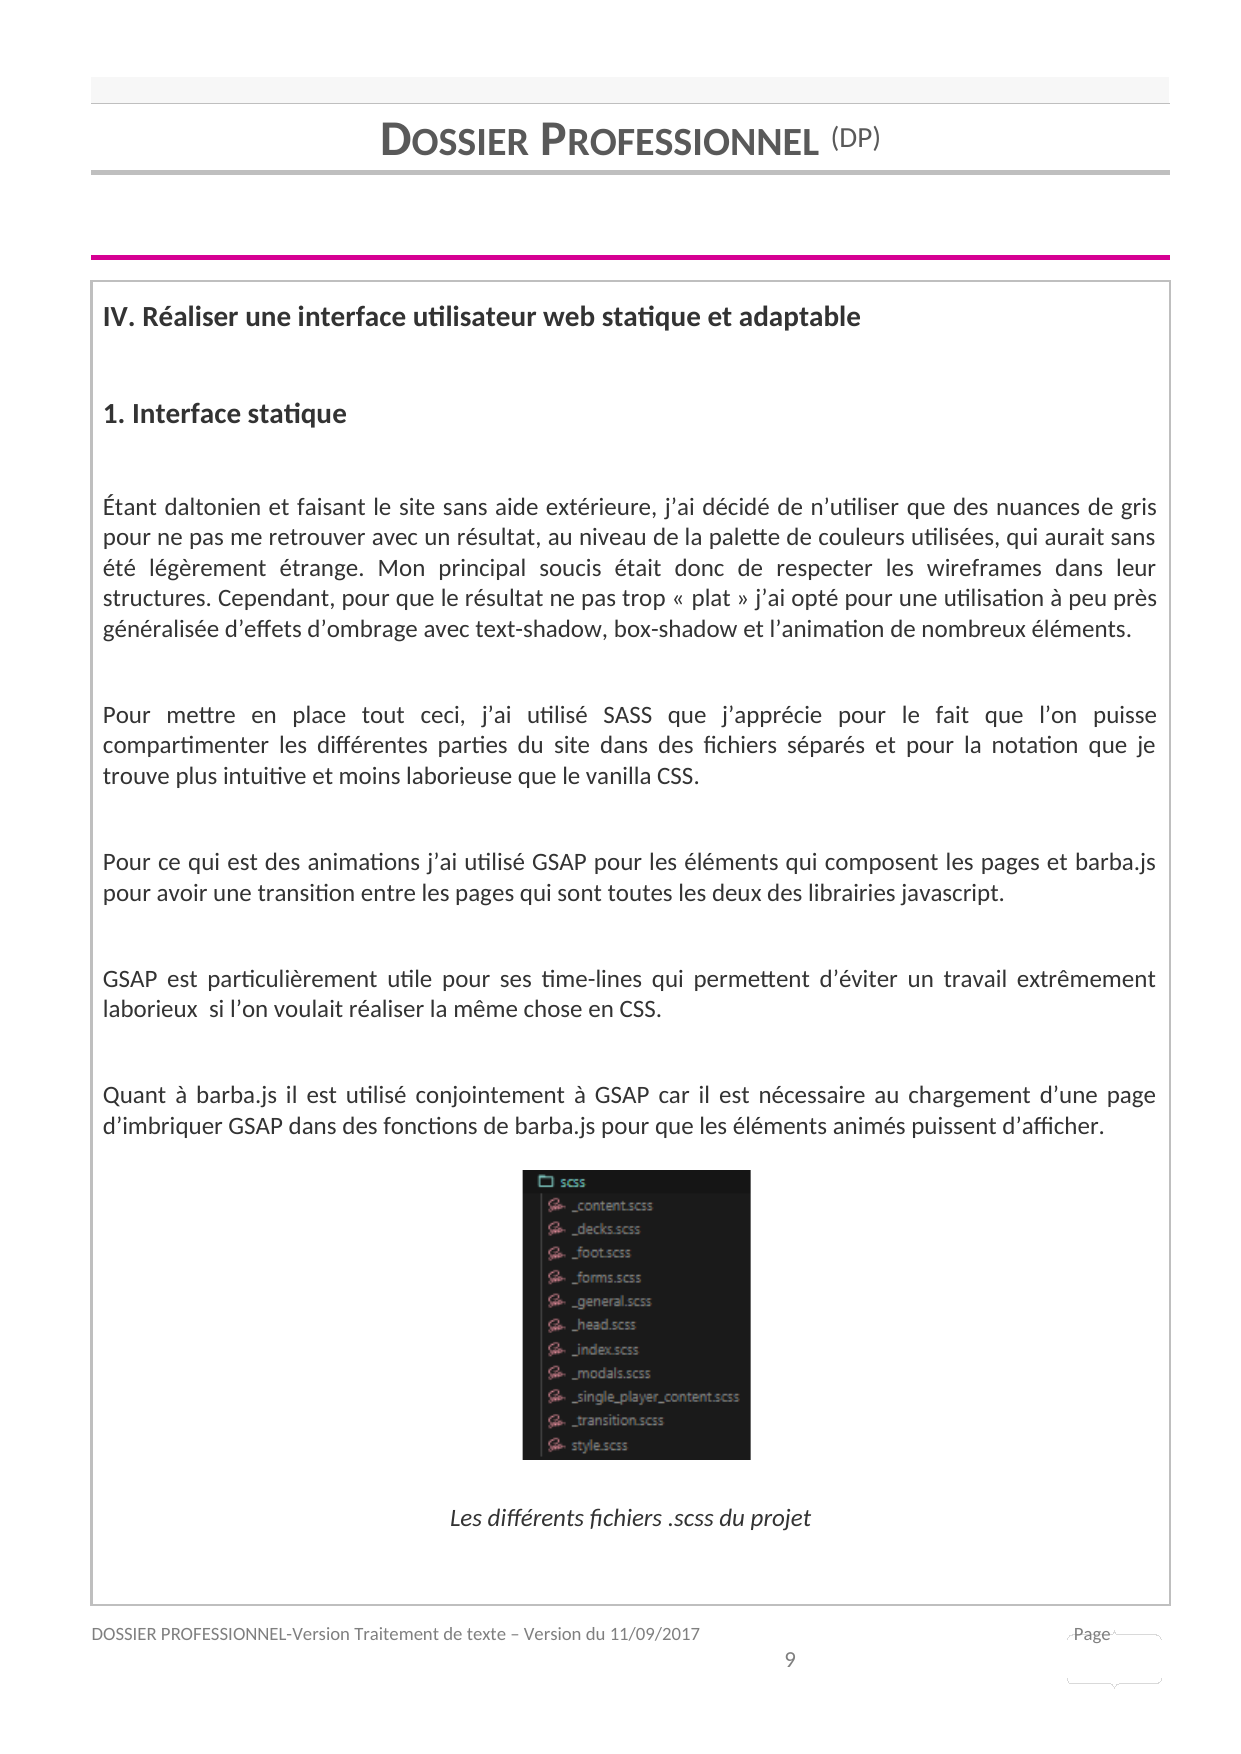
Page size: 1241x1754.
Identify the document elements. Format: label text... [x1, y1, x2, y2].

table_cell III. Maquetter une application 1. Rédaction d’un cahier des charges  Les contraintes d’accessibilité : - le site web doit être conforme aux exigences et aux recommandations de WCAG (Web Content Accessibility Guidelines) et fournir un contenu : perceptible, utilisable, compréhensible et robuste. - le site est gratuit  Les contraintes ergonomiques : - optimisation pour les mobiles, le responsive web design. - amélioration de l’expérience utilisateur en élaborant une interface épurée, n’affichant que les éléments indispensables.  Présentation des différents publics : - le site s’adresse à toutes les personnes passionnées par le piano ou ceux qui veulent apprendre. - l’application permet de gérer 2 profils (Administrateur, Utilisateur). Chaque profil aura des droits spécifiques. Ces droits sont définis de manière fixe et ne sont pas configurables.  L’arborescence des pages du site web. - le site doit avoir un dispositif de navigation simple et intuitif. - liens vers le différentes catégories du site à l’affichage de la page d’accueil. - un menu plein écran apparaît en cliquant sur un bouton de la barre de navigation ( qui disparaît en scrollant vers le bas et inversement) et donne accès à toutes les pages du site ainsi qu’à différents réseaux sociaux. - pied de page, avec les mentions légales, la charte du site, un « à propos » et liens vers différents réseaux sociaux. 2. Les wireframes En fonction de du cahier des charges établi j'ai ensuite élaboré la structure des pages en wireframe. J'ai décidé de suivre le principe de KISS ("Keep It Stupid and Simple") qui dit que l'interface utilisateur doit être la plus simple et la plus intuitive possible. Des icones, assez grandes pour être cliquables même par des gros doigts, une mise en page qui respecte le confort utilisateur quand il navigue à une seule main, des boutons de taille suffisante, ... J'ai alors pu mettre en place les différents éléments de navigation de façon ergonomique et proposer les wireframes des différentes pages. Vous trouverez les wireframes de toutes les pages du site en annexe 1 p.37 3. Arborescence du site En fonction du cahier des charges et des WireFrames que j’ai présenté plus haut j’ai pu établir une arborescence du squelette du site. IV. Réaliser une interface utilisateur web statique et adaptable 1. Interface statique Étant daltonien et faisant le site sans aide extérieure, j’ai décidé de n’utiliser que des nuances de gris pour ne pas me retrouver avec un résultat, au niveau de la palette de couleurs utilisées, qui aurait sans été légèrement étrange. Mon principal soucis était donc de respecter les wireframes dans leur structures. Cependant, pour que le résultat ne pas trop « plat » j’ai opté pour une utilisation à peu près généralisée d’effets d’ombrage avec text-shadow, box-shadow et l’animation de nombreux éléments. Pour mettre en place tout ceci, j’ai utilisé SASS que j’apprécie pour le fait que l’on puisse compartimenter les différentes parties du site dans des fichiers séparés et pour la notation que je trouve plus intuitive et moins laborieuse que le vanilla CSS. Pour ce qui est des animations j’ai utilisé GSAP pour les éléments qui composent les pages et barba.js pour avoir une transition entre les pages qui sont toutes les deux des librairies javascript. GSAP est particulièrement utile pour ses time-lines qui permettent d’éviter un travail extrêmement laborieux si l’on voulait réaliser la même chose en CSS. Quant à barba.js il est utilisé conjointement à GSAP car il est nécessaire au chargement d’une page d’imbriquer GSAP dans des fonctions de barba.js pour que les éléments animés puissent d’afficher. Les différents fichiers .scss du projet Exemple de code en scss qui montre sa syntaxe particulière et quelques propriétés (aux lignes 81, 88, 89, 112, 113) utiles au fonctionnement de GSAP capture 1 capture 2 Ces trois capture d’écrans montre pour la « capture 1 » l’imbrication de GSAP et barba.js, pour la « capture 2 » comment on utilise les propriétés CSS avec GSAP ( ex. lié à l’extrait de code scss précedent) et pour la « capture 3 » la fonction qui initialise barba.js et permet d’effectuer la transition entre les pages et l’animation des éléments au chargement de la page. Capture 3 2.Interface adaptable J’ai réalisé ce site en HTML/CSS(SCSS) et je l’ai rendu accessible sur tout type d’écran. Les pages sont structurées selon les recommandations du W3C. Toutes les pages s’adaptent que ce soit en mode portrait ou paysage jusqu’à un minimum de 280px. Voici un exemple de code représentatif de la manière de procédé que j’ai employé : @media all and (max-width : 799px) @media all and (min-width : 800px) V. Développer une interface utilisateur web dynamique La plupart des pages de ce site sont dynamiques car le contenu de chacune d’entre elles varie en fonction de différents paramètres. Pour illustrer ceci je vais simplement vous montrer un extrait du code de la page Contenu illustrant ceci : Les contenus proposés apparaîtront sous forme de carte ayant toute la même structure (voir wireframes annexe 1 p.37 « page Contenu desktop/mobile » et « détails cartes page Contenu). Un titre, le nom du compositeur, sa catégorie (tutoriel, performance, partition), son niveau (facile,moyen, difficile, très difficile), le nombre de likes et une mention indiquant : - « le prix » du contenu si l’utilisateur n’a pas acheté le contenu ou que celui-ci n’est pas connecté - « gratuit » et si c’est le cas que le contenu soit accessible sans nécessité d’être connecté - « votre contenu » si l’utilisateur est l’auteur du contenu - « acheté » si l’utilisateur a acheté le contenu Ligne 173 : récupération de tous les contenus demandés par l’utilisateur Ligne 177 : récupération des informations sur chaque contenus récupérés ligne 173 Ligne 192 à 196 : affichage des informations propres à chaque contenus demandés Ligne 200 à 205 : vérification qu’un utilisateur est connecté. Si c’est la cas, on vérifie quels sont les contenus qu’il a acheté. Ligne 209 : si le contenu est gratuit ou que l’utilisateur connecté est l’auteur du contenu Ligne 212 : si le contenu est gratuit est que l’utilisateur connecté n’est pas l’auteur du contenu on affiche « free » et il peut le regarder. Ligne 218 : si le l’utilisateur connecté est l’auteur du contenu on affiche « your content » et il peut le regarder Ligne 232 : si le contenu n’est pas gratuit et qu’un utilisateur est connecté Ligne 235 : si l’utilisateur connecté n’a pas acheté le contenu on affiche « son prix » et lui on propose de l’acheter Ligne 245 : si l’utilisateur connecté a acheté le contenu on affiche « purchased » et il peut le regarder Ligne 261 : si l’utilisateur n’est pas connecté Ligne 264 : si le contenu n’est pas gratuit on affiche le prix du contenu et on propose à l’utilisateur non connecté de se connecter ou de créer un compte Ligne 274 : si le contenu est gratuit on affiche « free » et l’utilisateur non connecté peut le regarder VI. Réaliser une interface utilisateur avec une solution de gestion de contenu Comme vous avez pu le constater dans les points précédant, il apparaît que ce projet répond, je pense, à ce que l’on peut assimiler à une interface utilisateur avec solution de gestion de contenu car : - un utilisateur peut créer un compte, se connecter, supprimer son compte - il est possible de modifier son nom, prénom, mot de passe - on peut poster des contenus, en modifier tous les élément, les supprimer, les liker ou les signaler quand on en est pas l’auteur - on peut poster des commentaires, les modifier, les liker quand on en est pas l’auteur - on peut contacter un administrateur - on peut recevoir des notifications pour diverses raisons VII. La phase de test de la partie front-end Pour obtenir un bon résultat en ce qui concerne le web responsive design j’ai travaillé avec : - des navigateurs différents (chrome, edge, firefox, opéra) - des tailles d’écrans différentes - les outils disponibles dans les consoles des navigateurs pour simuler des événements tactiles etc.. - le validateur du W3C (https://validator.w3.org/) pour l’HTML - le validateur (https://jigsaw.w3.org/css-validator/) pour le CSS VIII. Sécurité Les mesures prises pour la sécurité seront traitées dans l’exemple n°2 qui traite de la partie back-end du projet car bien que des mesures de sécurité existent du côté front-end elles sont complémentaires à ce qui a été mis en place du côté back-end qui est la pierre angulaire en ce qui concerne la sécurité d’un site web. Donc pour éviter les répétitions, je vous invite à consulter cette section. Voici néanmoins quelques éléments essentiels que nous pouvons citer dans cette partie : - Toutes les parties du site où des actions peuvent influer sur le contenu du site sont protégées par l’authentification. - Tous les entrées utilisateurs sont vérifiées côté front et côté back et, quand elles sont affichées, les variables sont échappées avec htmlspecialchars. [93, 282, 1169, 1604]
picture [522, 1170, 751, 1460]
